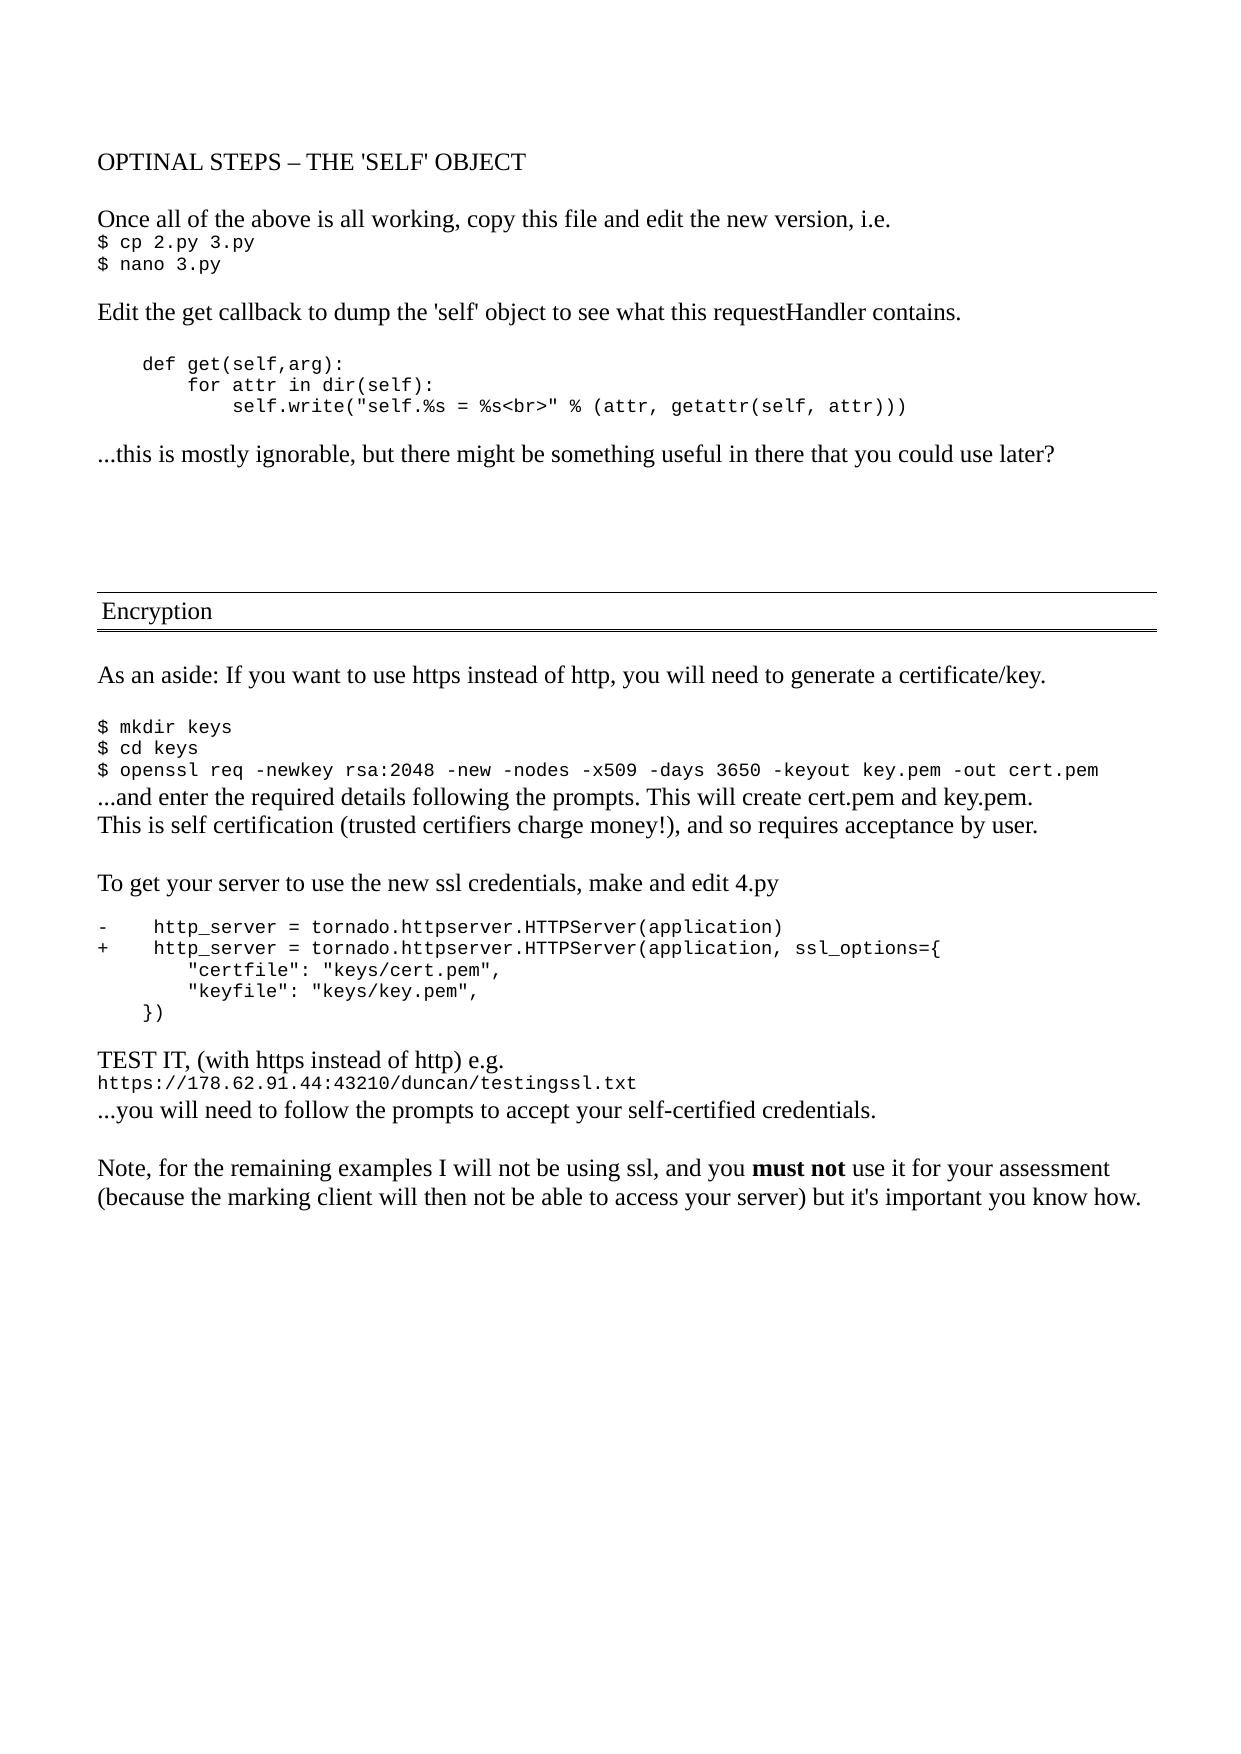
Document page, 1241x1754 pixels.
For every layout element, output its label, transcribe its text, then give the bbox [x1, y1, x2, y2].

text $ openssl req -newkey rsa:2048 -new -nodes -x509 -days 3650 -keyout key.pem -out cert.pem [97, 760, 1157, 782]
text + http_server = tornado.httpserver.HTTPServer(application, ssl_options={ [97, 939, 1157, 960]
text }) [97, 1003, 1157, 1024]
text Encryption [97, 593, 1157, 629]
text $ mkdir keys [97, 718, 1157, 739]
text def get(self,arg): [97, 354, 1157, 376]
text self.write("self.%s = %s<br>" % (attr, getattr(self, attr))) [97, 397, 1157, 418]
text As an aside: If you want to use https instead of http, you will need to generate a certificate/key. [97, 660, 1157, 689]
text ...this is mostly ignorable, but there might be something useful in there that you could use later? [97, 439, 1157, 468]
text Note, for the remaining examples I will not be using ssl, and you must not use it for your assessment (because the marking client will then not be able to access your server) but it's important you know how. [97, 1153, 1157, 1210]
text TEST IT, (with https instead of http) e.g. [97, 1045, 1157, 1074]
text OPTINAL STEPS – THE 'SELF' OBJECT [97, 147, 1157, 176]
text Once all of the above is all working, copy this file and edit the new version, i.e. [97, 204, 1157, 233]
text - http_server = tornado.httpserver.HTTPServer(application) [97, 918, 1157, 939]
text ...and enter the required details following the prompts. This will create cert.pem and key.pem. [97, 782, 1157, 810]
text $ cd keys [97, 739, 1157, 760]
text for attr in dir(self): [97, 376, 1157, 397]
text ...you will need to follow the prompts to accept your self-certified credentials. [97, 1095, 1157, 1124]
text https://178.62.91.44:43210/duncan/testingssl.txt [97, 1074, 1157, 1095]
text $ cp 2.py 3.py [97, 233, 1157, 254]
text This is self certification (trusted certifiers charge money!), and so requires acceptance by user. [97, 810, 1157, 839]
text To get your server to use the new ssl credentials, make and edit 4.py [97, 868, 1157, 897]
text Edit the get callback to dump the 'self' object to see what this requestHandler contains. [97, 297, 1157, 326]
text "keyfile": "keys/key.pem", [97, 982, 1157, 1003]
text "certfile": "keys/cert.pem", [97, 960, 1157, 982]
text $ nano 3.py [97, 254, 1157, 276]
